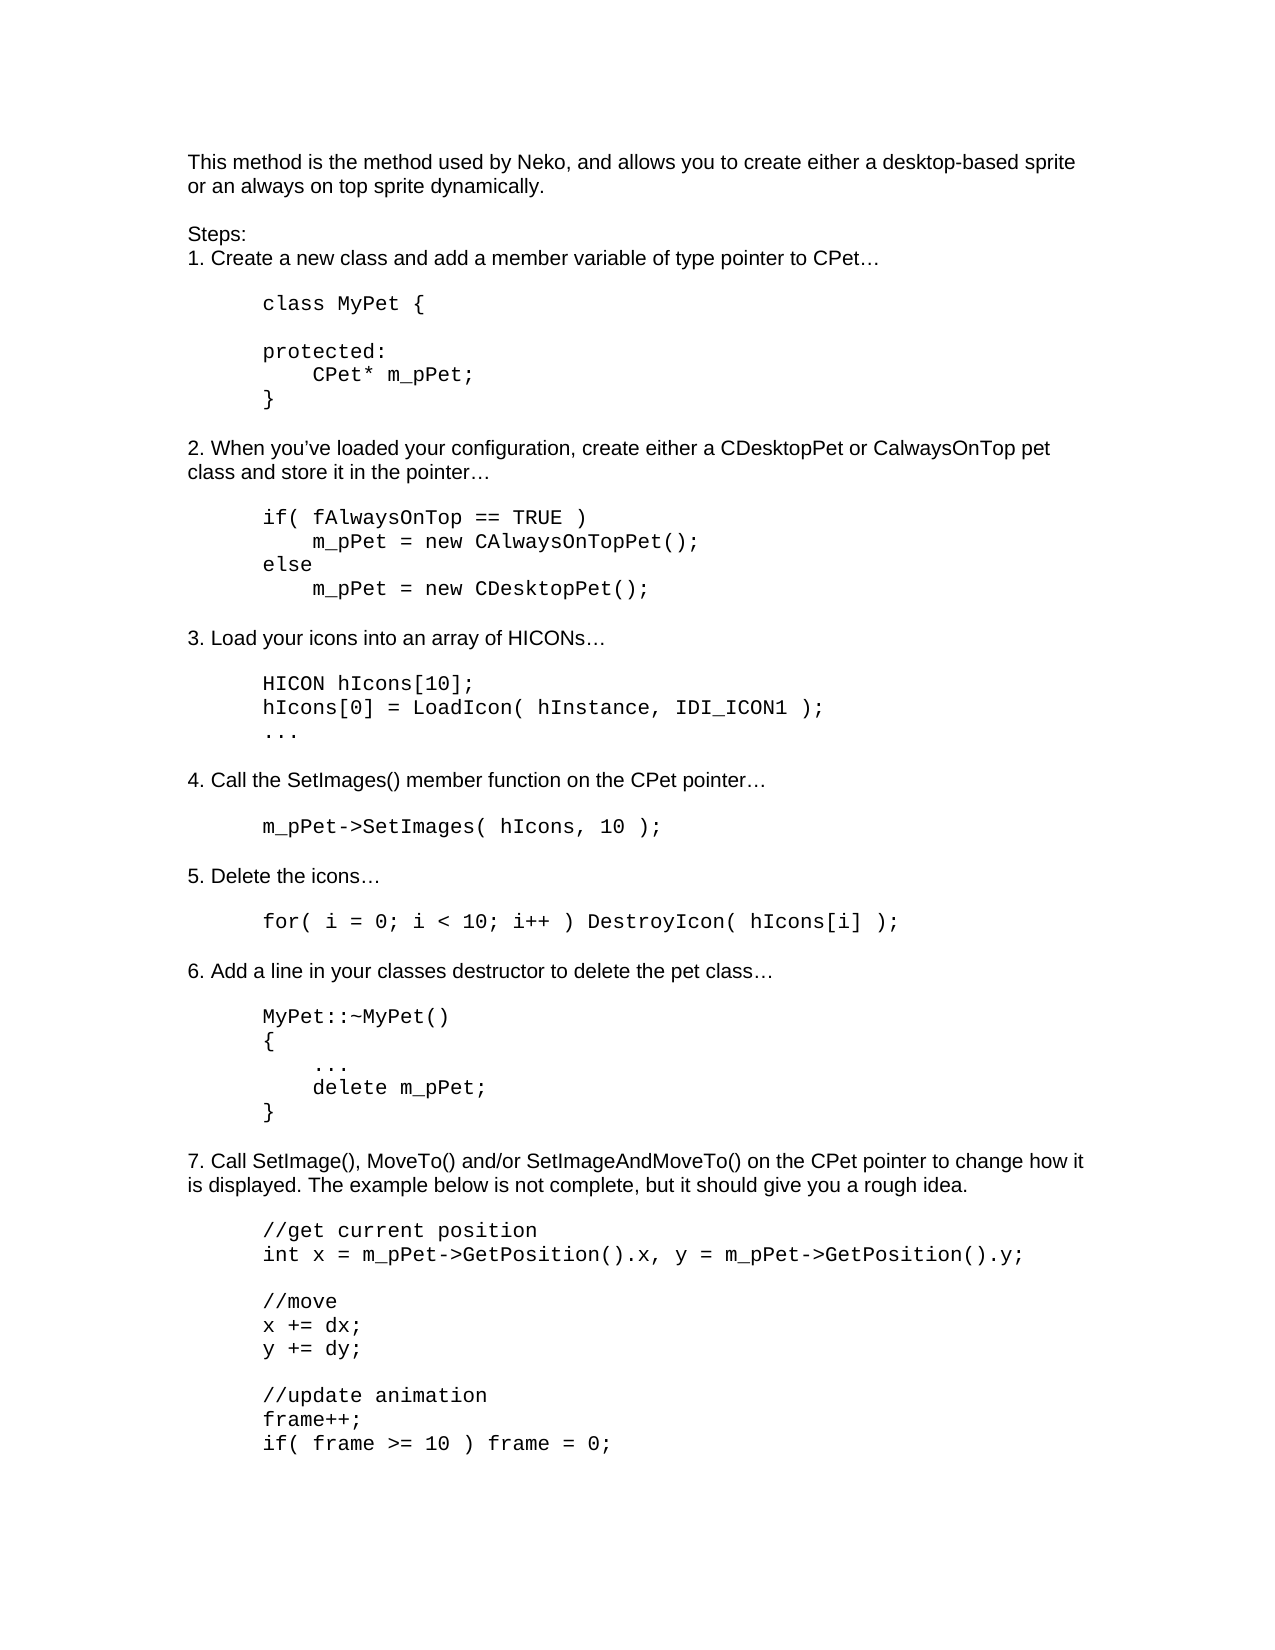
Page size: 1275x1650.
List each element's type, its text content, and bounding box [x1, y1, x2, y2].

text protected: [262, 341, 1087, 364]
text 1. Create a new class and add a member variable of type pointer to CPet… [187, 246, 1087, 270]
text { [262, 1030, 1087, 1053]
text ... [262, 1053, 1087, 1077]
text 5. Delete the icons… [187, 863, 1087, 887]
text //move [262, 1291, 1087, 1314]
text //get current position [262, 1220, 1087, 1244]
text if( fAlwaysOnTop == TRUE ) [262, 507, 1087, 531]
text CPet* m_pPet; [262, 364, 1087, 388]
text ... [262, 721, 1087, 744]
text 3. Load your icons into an array of HICONs… [187, 626, 1087, 650]
text } [262, 1101, 1087, 1124]
text //update animation [262, 1386, 1087, 1409]
text Steps: [187, 222, 1087, 246]
text x += dx; [262, 1314, 1087, 1338]
text class MyPet { [262, 293, 1087, 317]
text y += dy; [262, 1338, 1087, 1362]
text 6. Add a line in your classes destructor to delete the pet class… [187, 959, 1087, 983]
text This method is the method used by Neko, and allows you to create either a desktop-based sprite or an always on top sprite dynamically. [187, 150, 1087, 198]
text m_pPet = new CDesktopPet(); [262, 578, 1087, 602]
text int x = m_pPet->GetPosition().x, y = m_pPet->GetPosition().y; [262, 1244, 1087, 1267]
text 4. Call the SetImages() member function on the CPet pointer… [187, 768, 1087, 792]
text if( frame >= 10 ) frame = 0; [262, 1433, 1087, 1456]
text 2. When you’ve loaded your configuration, create either a CDesktopPet or CalwaysOnTop pet class and store it in the pointer… [187, 436, 1087, 483]
text hIcons[0] = LoadIcon( hInstance, IDI_ICON1 ); [262, 697, 1087, 721]
text } [262, 388, 1087, 412]
text m_pPet->SetImages( hIcons, 10 ); [262, 816, 1087, 839]
text HICON hIcons[10]; [262, 673, 1087, 697]
text 7. Call SetImage(), MoveTo() and/or SetImageAndMoveTo() on the CPet pointer to change how it is displayed. The example below is not complete, but it should give you a rough idea. [187, 1148, 1087, 1196]
text else [262, 554, 1087, 578]
text MyPet::~MyPet() [262, 1006, 1087, 1030]
text for( i = 0; i < 10; i++ ) DestroyIcon( hIcons[i] ); [262, 911, 1087, 935]
text frame++; [262, 1409, 1087, 1433]
text delete m_pPet; [262, 1077, 1087, 1101]
text m_pPet = new CAlwaysOnTopPet(); [262, 531, 1087, 554]
